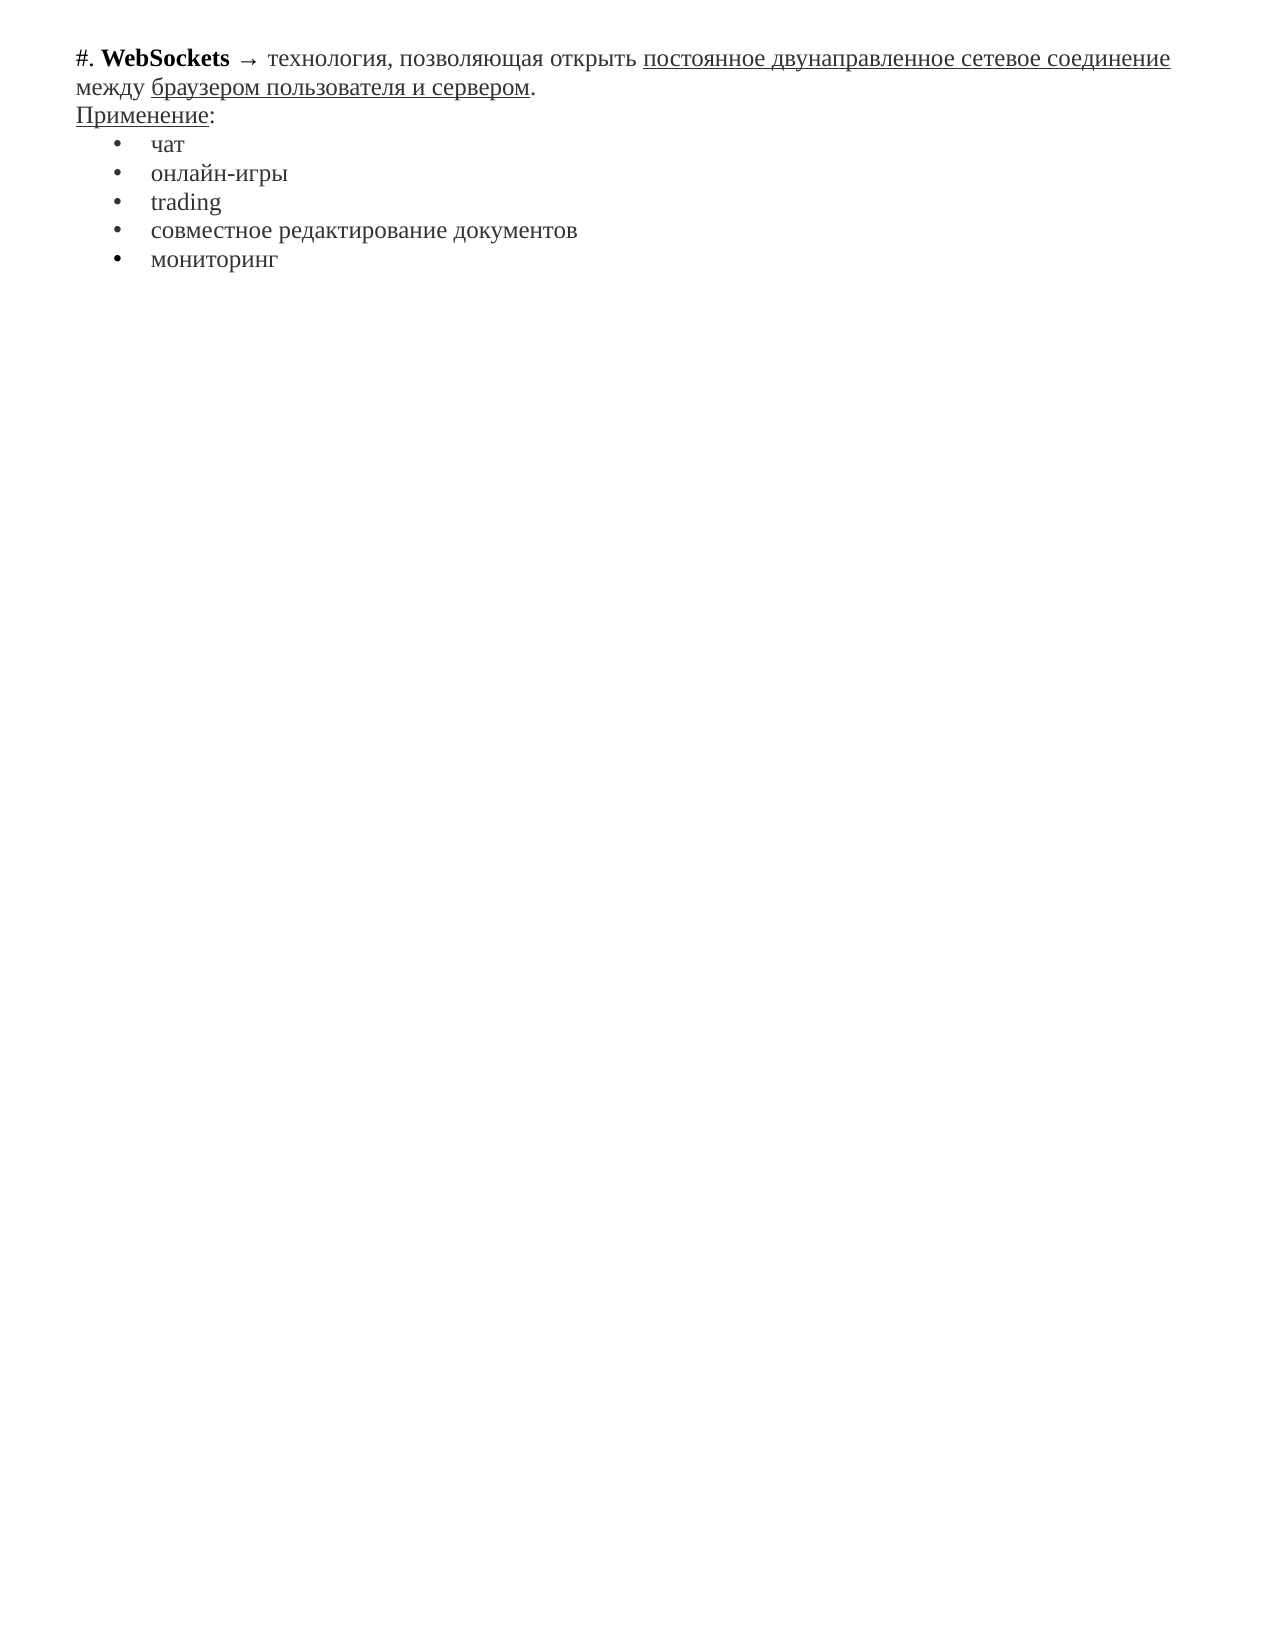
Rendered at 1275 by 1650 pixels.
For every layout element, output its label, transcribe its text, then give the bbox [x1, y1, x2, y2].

list чат [113, 129, 1201, 158]
list онлайн-игры [113, 158, 1201, 187]
text Применение: [76, 101, 1201, 129]
list мониторинг [113, 244, 1201, 273]
text #. WebSockets → технология, позволяющая открыть постоянное двунаправленное сетевое соединение между браузером пользователя и сервером. [76, 43, 1201, 101]
list совместное редактирование документов [113, 216, 1201, 244]
list trading [113, 187, 1201, 216]
